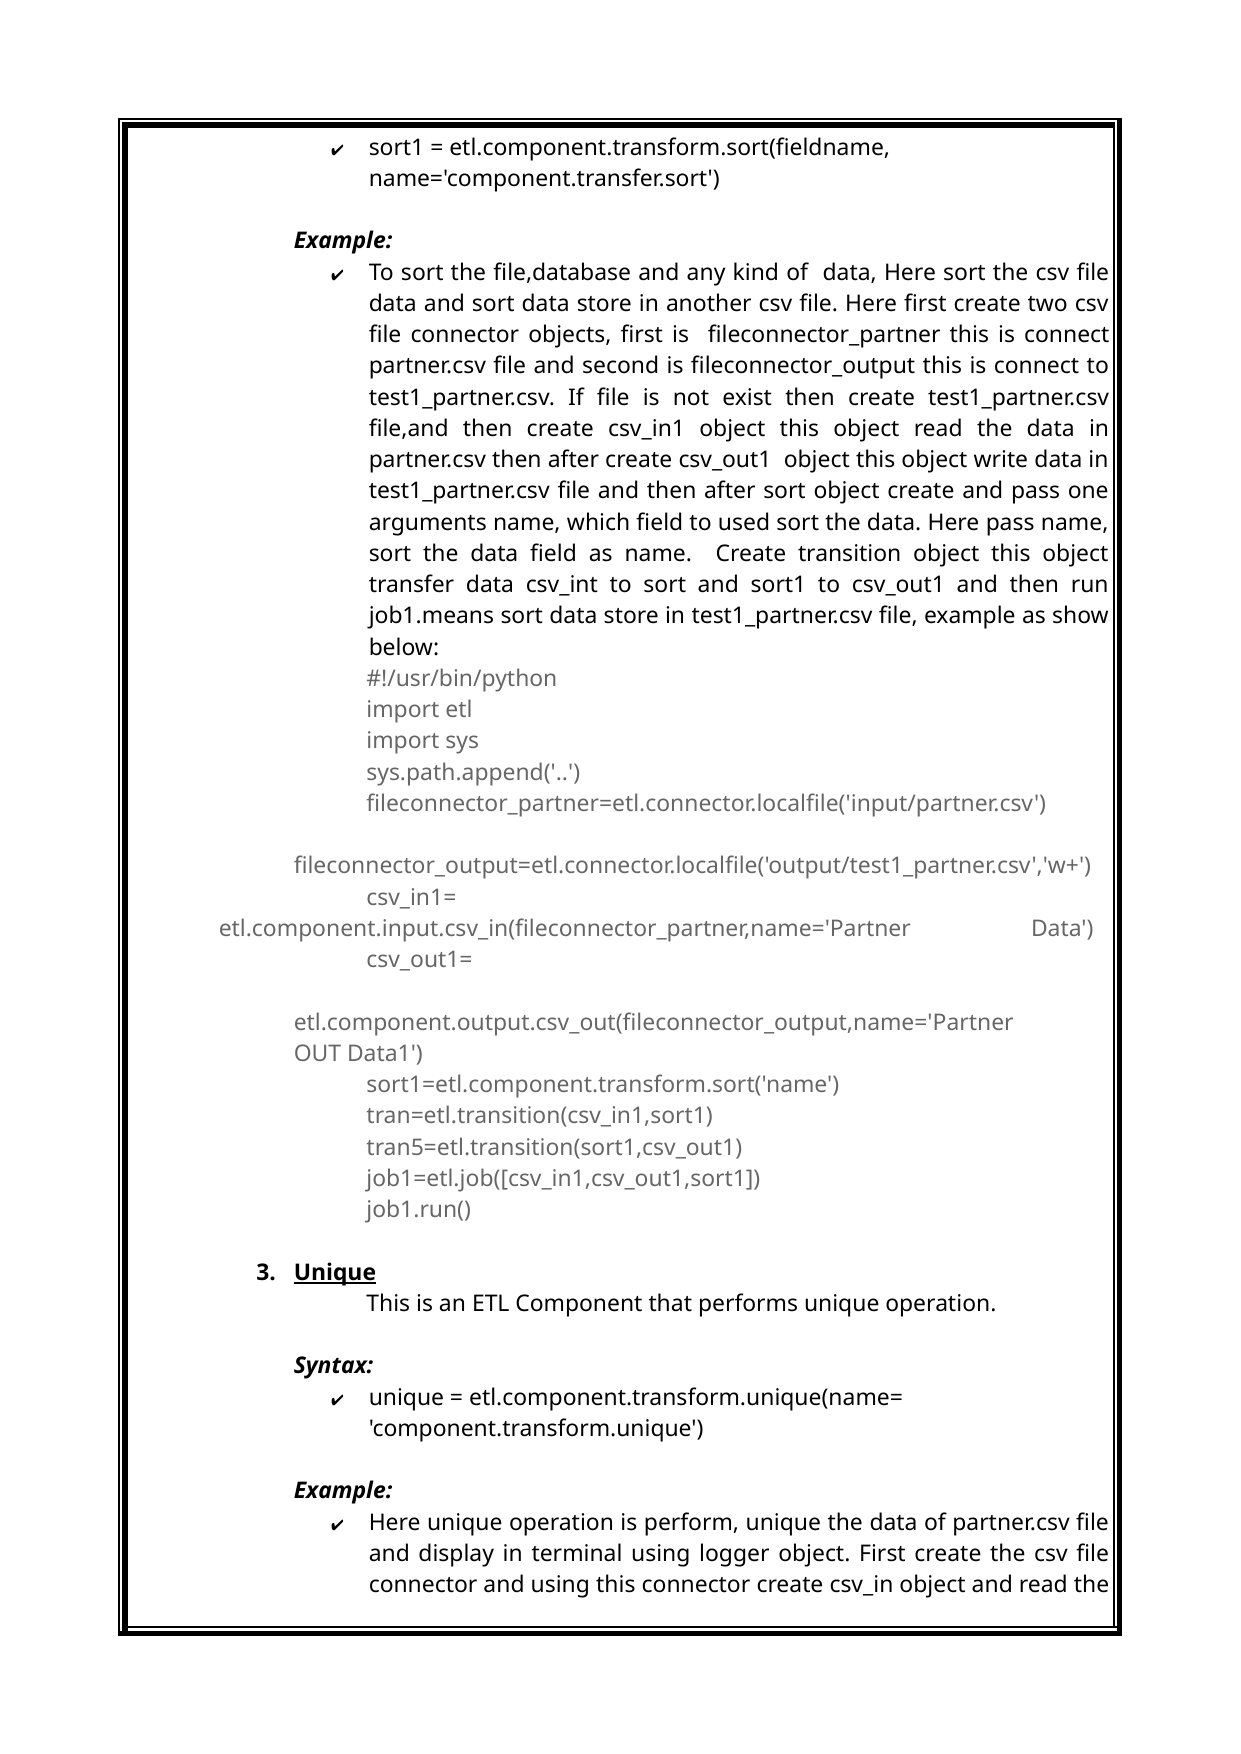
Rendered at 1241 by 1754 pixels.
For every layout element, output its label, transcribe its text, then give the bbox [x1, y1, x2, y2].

text fileconnector_output=etl.connector.localfile('output/test1_partner.csv','w+') [218, 818, 1110, 880]
text job1=etl.job([csv_in1,csv_out1,sort1]) [218, 1162, 1110, 1193]
text #!/usr/bin/python [218, 662, 1110, 693]
text job1.run() [218, 1193, 1110, 1224]
text csv_out1= etl.component.output.csv_out(fileconnector_output,name='Partner OUT Data1') [218, 943, 1110, 1068]
text import sys [218, 724, 1110, 755]
text tran5=etl.transition(sort1,csv_out1) [218, 1130, 1110, 1162]
text fileconnector_partner=etl.connector.localfile('input/partner.csv') [218, 787, 1110, 818]
list To sort the file,database and any kind of data, Here sort the csv file data and sort data store in another csv file. Here first create two csv file connector objects, first is fileconnector_partner this is connect partner.csv file and second is fileconnector_output this is connect to test1_partner.csv. If file is not exist then create test1_partner.csv file,and then create csv_in1 object this object read the data in partner.csv then after create csv_out1 object this object write data in test1_partner.csv file and then after sort object create and pass one arguments name, which field to used sort the data. Here pass name, sort the data field as name. Create transition object this object transfer data csv_int to sort and sort1 to csv_out1 and then run job1.means sort data store in test1_partner.csv file, example as show below: [331, 255, 1110, 662]
text import etl [218, 693, 1110, 724]
list Here unique operation is perform, unique the data of partner.csv file and display in terminal using logger object. First create the csv file connector and using this connector create csv_in object and read the [331, 1505, 1110, 1599]
text This is an ETL Component that performs unique operation. [218, 1287, 1110, 1318]
text sort1=etl.component.transform.sort('name') [218, 1068, 1110, 1099]
text Example: [218, 1474, 1110, 1505]
list unique = etl.component.transform.unique(name= 'component.transform.unique') [331, 1380, 1110, 1443]
list Unique [256, 1255, 1110, 1287]
list sort1 = etl.component.transform.sort(fieldname, name='component.transfer.sort') [331, 130, 1110, 193]
text Example: [218, 224, 1110, 255]
text tran=etl.transition(csv_in1,sort1) [218, 1099, 1110, 1130]
text csv_in1= etl.component.input.csv_in(fileconnector_partner,name='Partner Data') [218, 880, 1110, 943]
text Syntax: [218, 1349, 1110, 1380]
text sys.path.append('..') [218, 755, 1110, 787]
